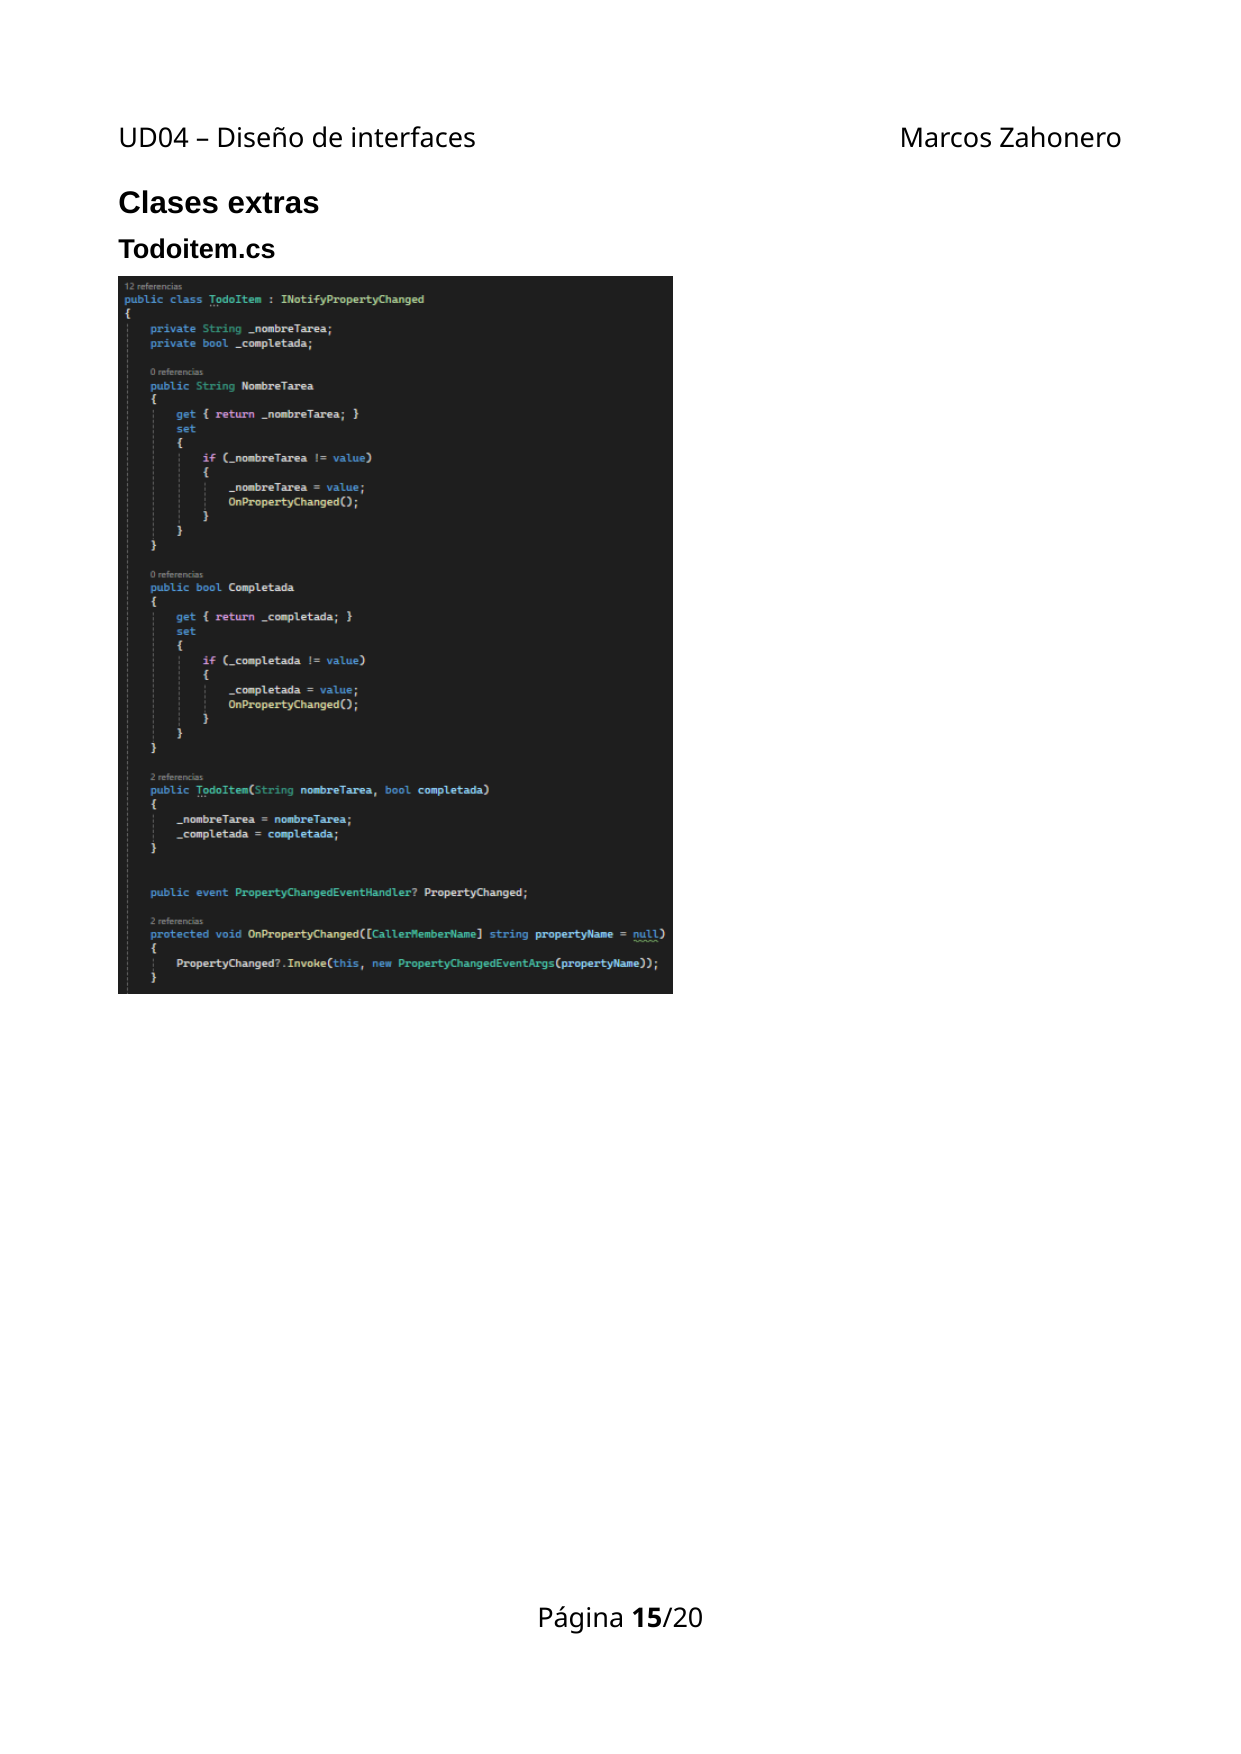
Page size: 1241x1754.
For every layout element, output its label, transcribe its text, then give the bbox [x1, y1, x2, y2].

subtitle Todoitem.cs [118, 233, 1122, 264]
subtitle Clases extras [118, 184, 1122, 220]
picture [118, 276, 673, 994]
